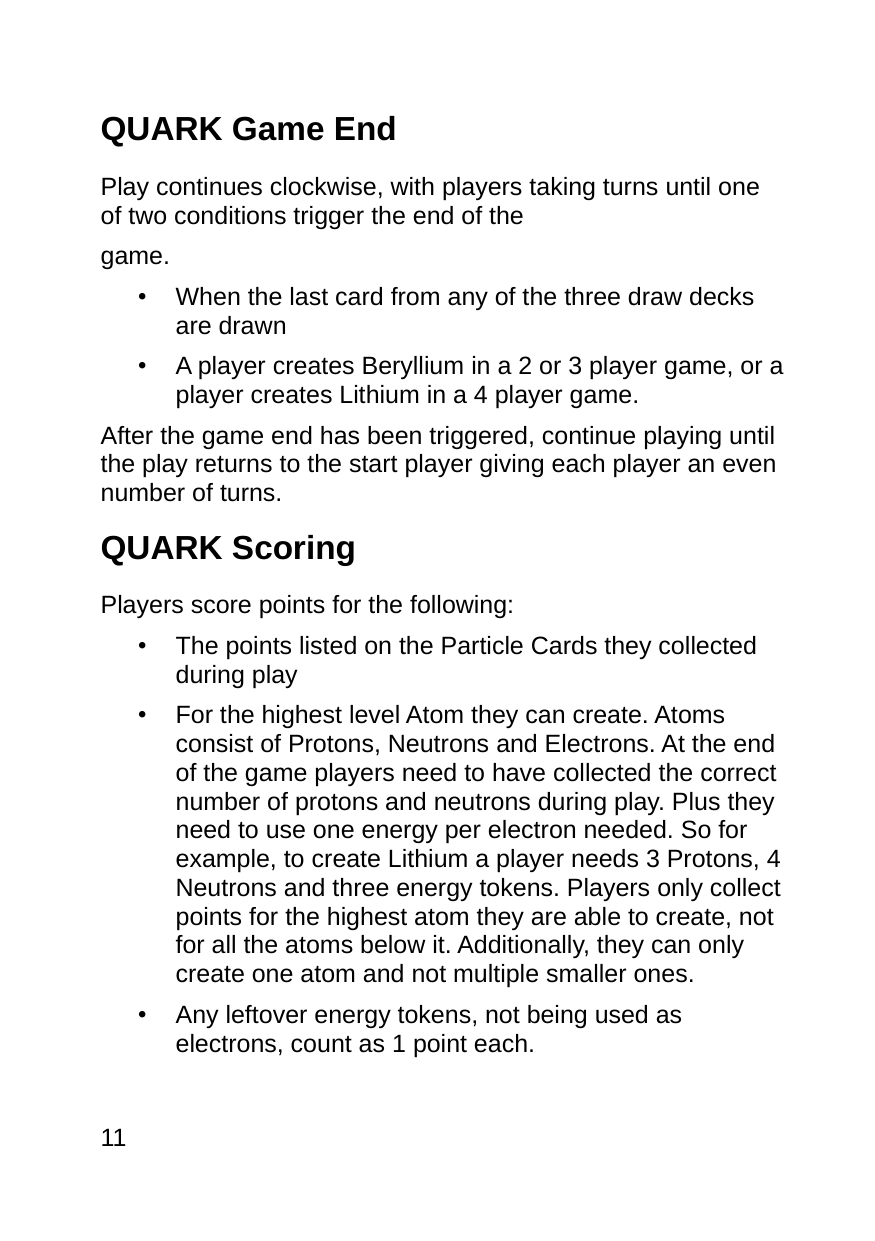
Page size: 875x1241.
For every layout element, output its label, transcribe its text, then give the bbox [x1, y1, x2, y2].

text Players score points for the following: [100, 590, 786, 619]
subtitle QUARK Game End [100, 109, 786, 148]
list Any leftover energy tokens, not being used as electrons, count as 1 point each. [138, 1000, 786, 1057]
text Play continues clockwise, with players taking turns until one of two conditions trigger the end of the [100, 172, 786, 229]
list The points listed on the Particle Cards they collected during play [138, 631, 786, 688]
list When the last card from any of the three draw decks are drawn [138, 282, 786, 339]
list For the highest level Atom they can create. Atoms consist of Protons, Neutrons and Electrons. At the end of the game players need to have collected the correct number of protons and neutrons during play. Plus they need to use one energy per electron needed. So for example, to create Lithium a player needs 3 Protons, 4 Neutrons and three energy tokens. Players only collect points for the highest atom they are able to create, not for all the atoms below it. Additionally, they can only create one atom and not multiple smaller ones. [138, 700, 786, 988]
subtitle QUARK Scoring [100, 528, 786, 566]
text game. [100, 241, 786, 270]
list A player creates Beryllium in a 2 or 3 player game, or a player creates Lithium in a 4 player game. [138, 351, 786, 409]
text After the game end has been triggered, continue playing until the play returns to the start player giving each player an even number of turns. [100, 421, 786, 507]
